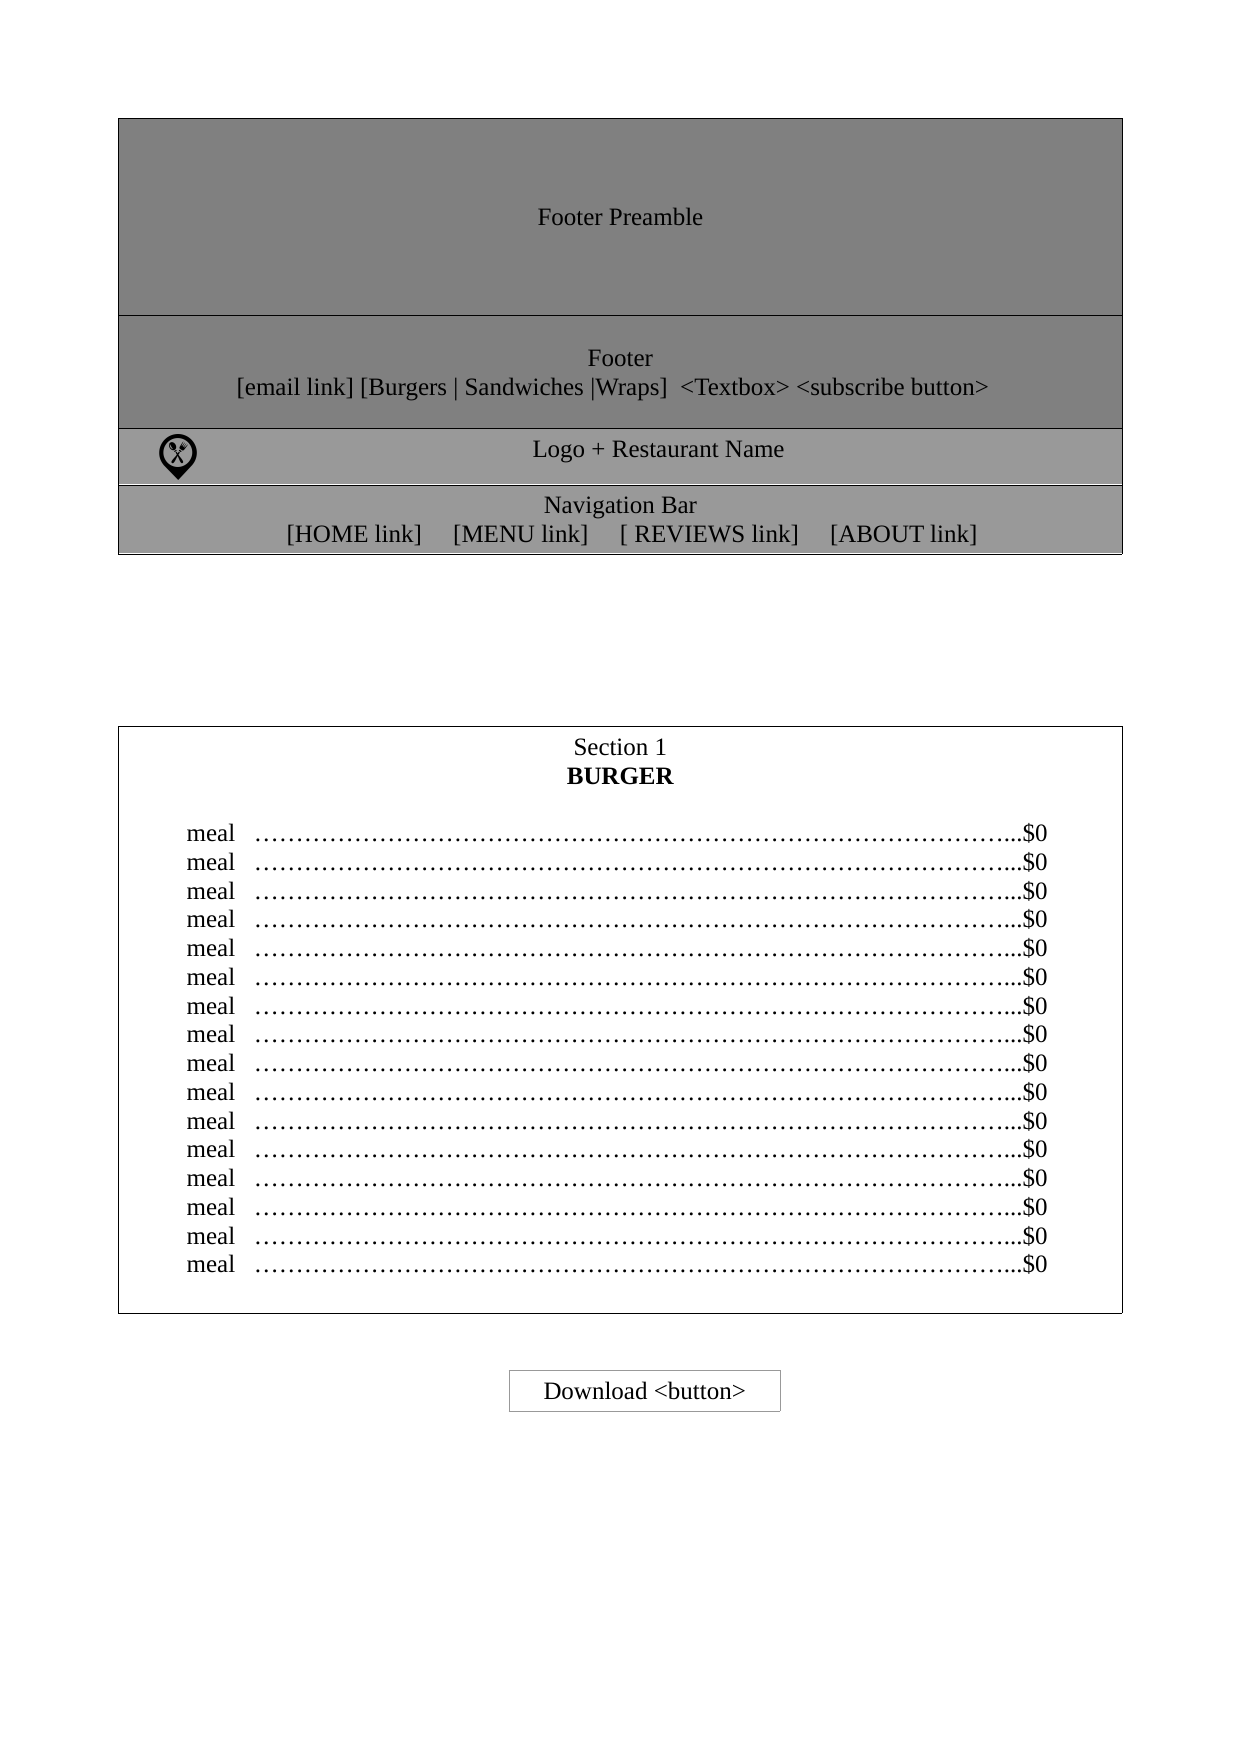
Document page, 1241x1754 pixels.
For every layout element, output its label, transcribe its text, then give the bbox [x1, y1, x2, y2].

table_header Footer Preamble [119, 119, 1122, 315]
table_header Logo + Restaurant Name [119, 429, 1122, 484]
table_cell Navigation Bar [HOME link] [MENU link] [ REVIEWS link] [ABOUT link] [119, 486, 1122, 553]
picture [155, 434, 200, 480]
table_header Download <button> [510, 1371, 780, 1411]
table_header Section 1 BURGER meal ………………………………………………………………………………...$0 meal ………………………………………………………………………………...$0 meal ………………………………………………………………………………...$0 meal ………………………………………………………………………………...$0 meal ………………………………………………………………………………...$0 meal ………………………………………………………………………………...$0 meal ………………………………………………………………………………...$0 meal ………………………………………………………………………………...$0 meal ………………………………………………………………………………...$0 meal ………………………………………………………………………………...$0 meal ………………………………………………………………………………...$0 meal ………………………………………………………………………………...$0 meal ………………………………………………………………………………...$0 meal ………………………………………………………………………………...$0 meal ………………………………………………………………………………...$0 meal ………………………………………………………………………………...$0 [119, 727, 1122, 1313]
table_cell Footer [email link] [Burgers | Sandwiches |Wraps] <Textbox> <subscribe button> [119, 316, 1122, 428]
